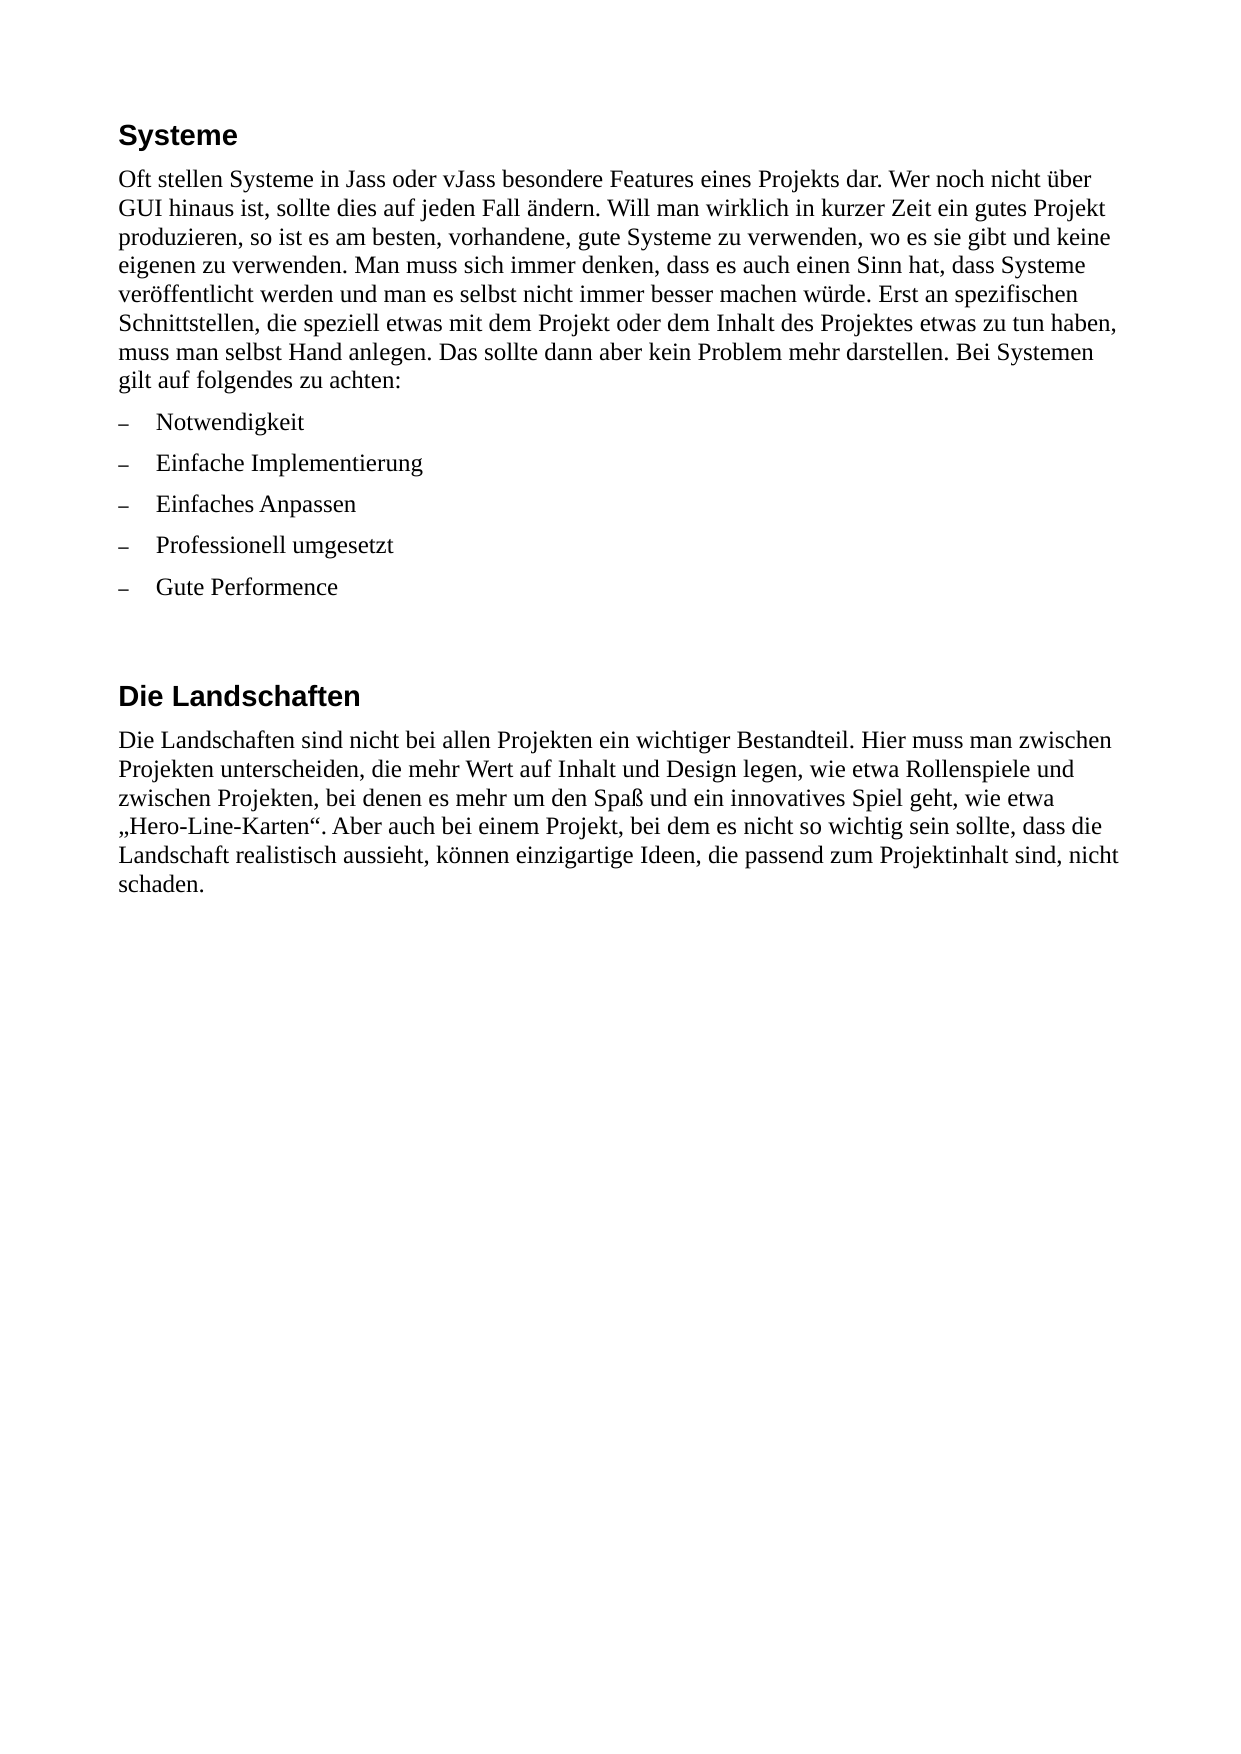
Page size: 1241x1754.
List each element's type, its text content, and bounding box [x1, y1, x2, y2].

list Einfache Implementierung [118, 448, 1122, 477]
list Notwendigkeit [118, 407, 1122, 435]
list Gute Performence [118, 572, 1122, 600]
list Professionell umgesetzt [118, 530, 1122, 559]
text Oft stellen Systeme in Jass oder vJass besondere Features eines Projekts dar. Wer noch nicht über GUI hinaus ist, sollte dies auf jeden Fall ändern. Will man wirklich in kurzer Zeit ein gutes Projekt produzieren, so ist es am besten, vorhandene, gute Systeme zu verwenden, wo es sie gibt und keine eigenen zu verwenden. Man muss sich immer denken, dass es auch einen Sinn hat, dass Systeme veröffentlicht werden und man es selbst nicht immer besser machen würde. Erst an spezifischen Schnittstellen, die speziell etwas mit dem Projekt oder dem Inhalt des Projektes etwas zu tun haben, muss man selbst Hand anlegen. Das sollte dann aber kein Problem mehr darstellen. Bei Systemen gilt auf folgendes zu achten: [118, 164, 1122, 394]
subtitle Systeme [118, 118, 1122, 152]
subtitle Die Landschaften [118, 679, 1122, 713]
text Die Landschaften sind nicht bei allen Projekten ein wichtiger Bestandteil. Hier muss man zwischen Projekten unterscheiden, die mehr Wert auf Inhalt und Design legen, wie etwa Rollenspiele und zwischen Projekten, bei denen es mehr um den Spaß und ein innovatives Spiel geht, wie etwa „Hero-Line-Karten“. Aber auch bei einem Projekt, bei dem es nicht so wichtig sein sollte, dass die Landschaft realistisch aussieht, können einzigartige Ideen, die passend zum Projektinhalt sind, nicht schaden. [118, 725, 1122, 898]
list Einfaches Anpassen [118, 489, 1122, 518]
